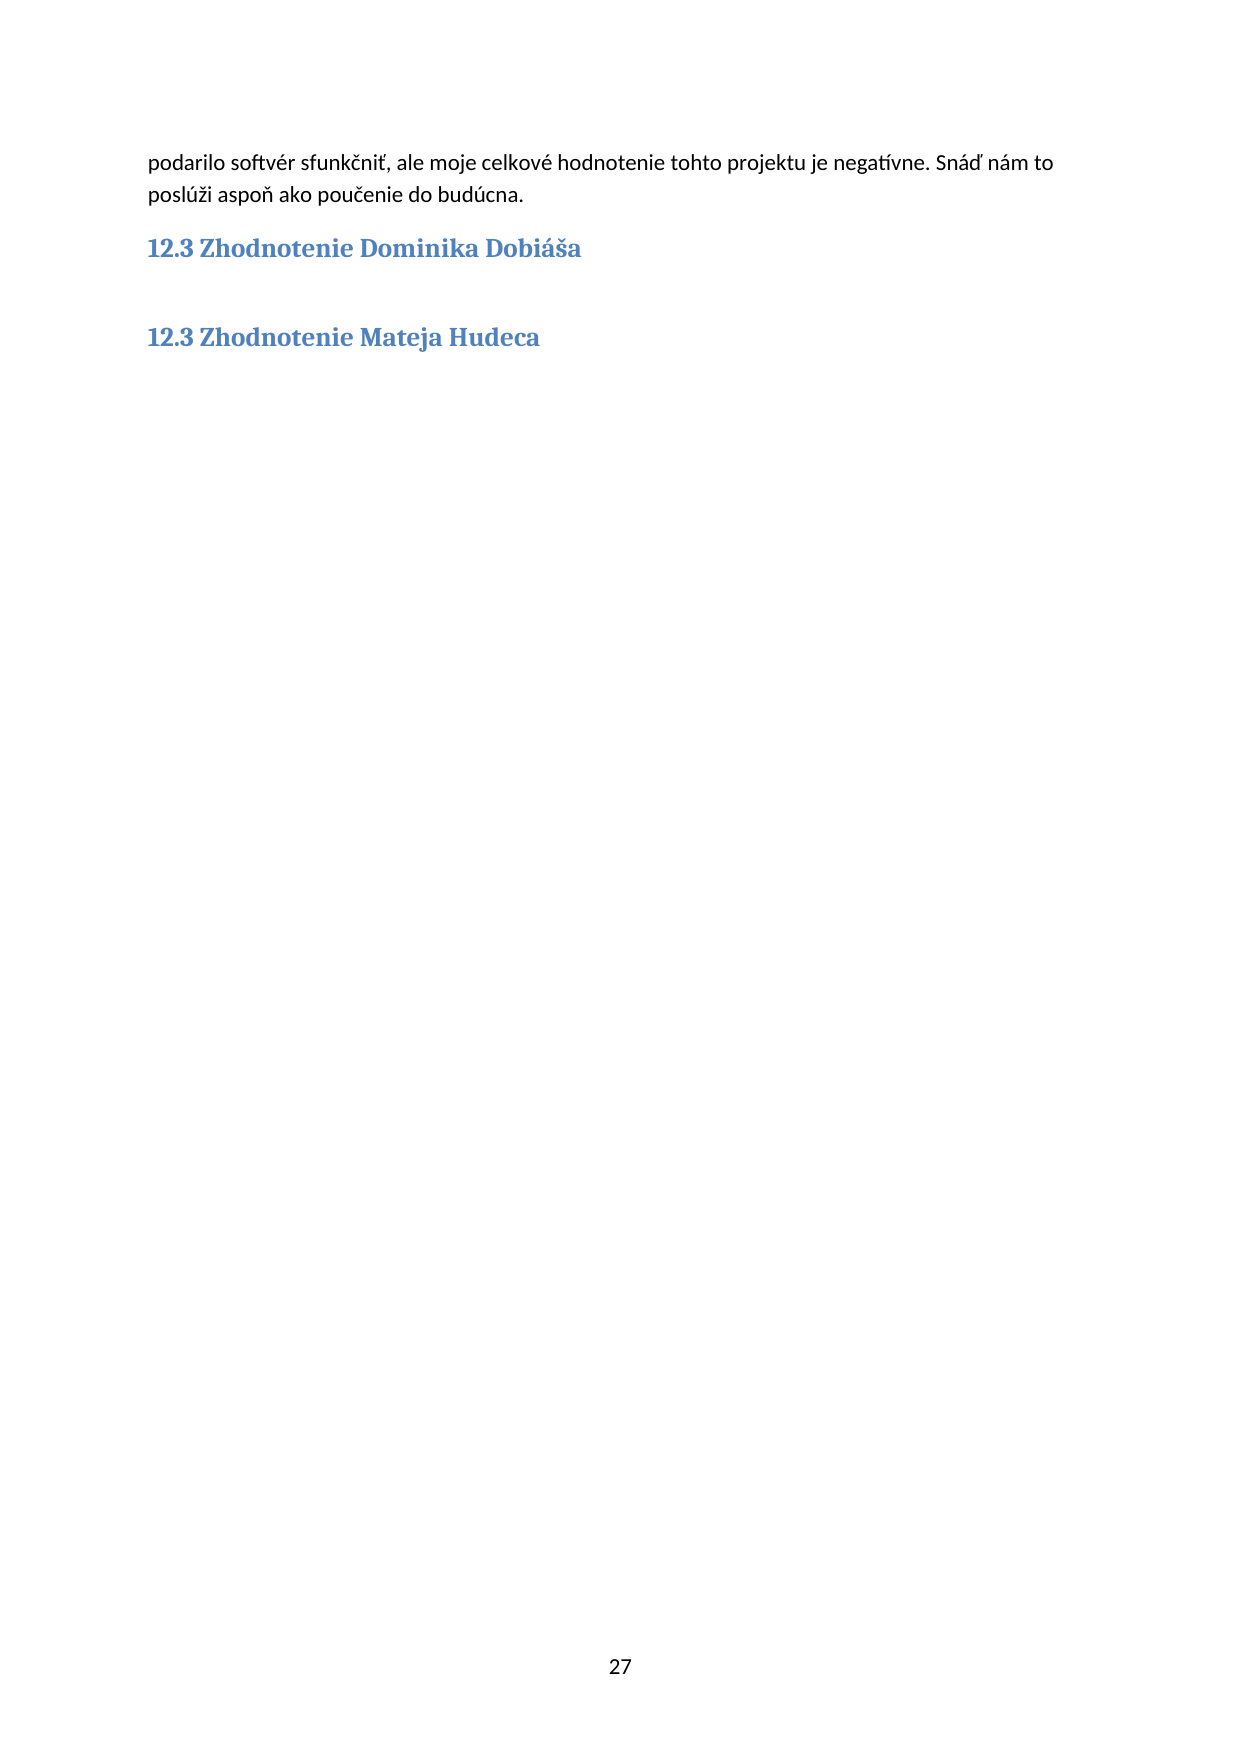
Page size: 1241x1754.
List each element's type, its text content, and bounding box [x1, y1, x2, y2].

text podarilo softvér sfunkčniť, ale moje celkové hodnotenie tohto projektu je negatívne. Snáď nám to poslúži aspoň ako poučenie do budúcna. [148, 148, 1093, 208]
subtitle 12.3 Zhodnotenie Mateja Hudeca [148, 322, 1093, 353]
subtitle 12.3 Zhodnotenie Dominika Dobiáša [148, 233, 1093, 264]
